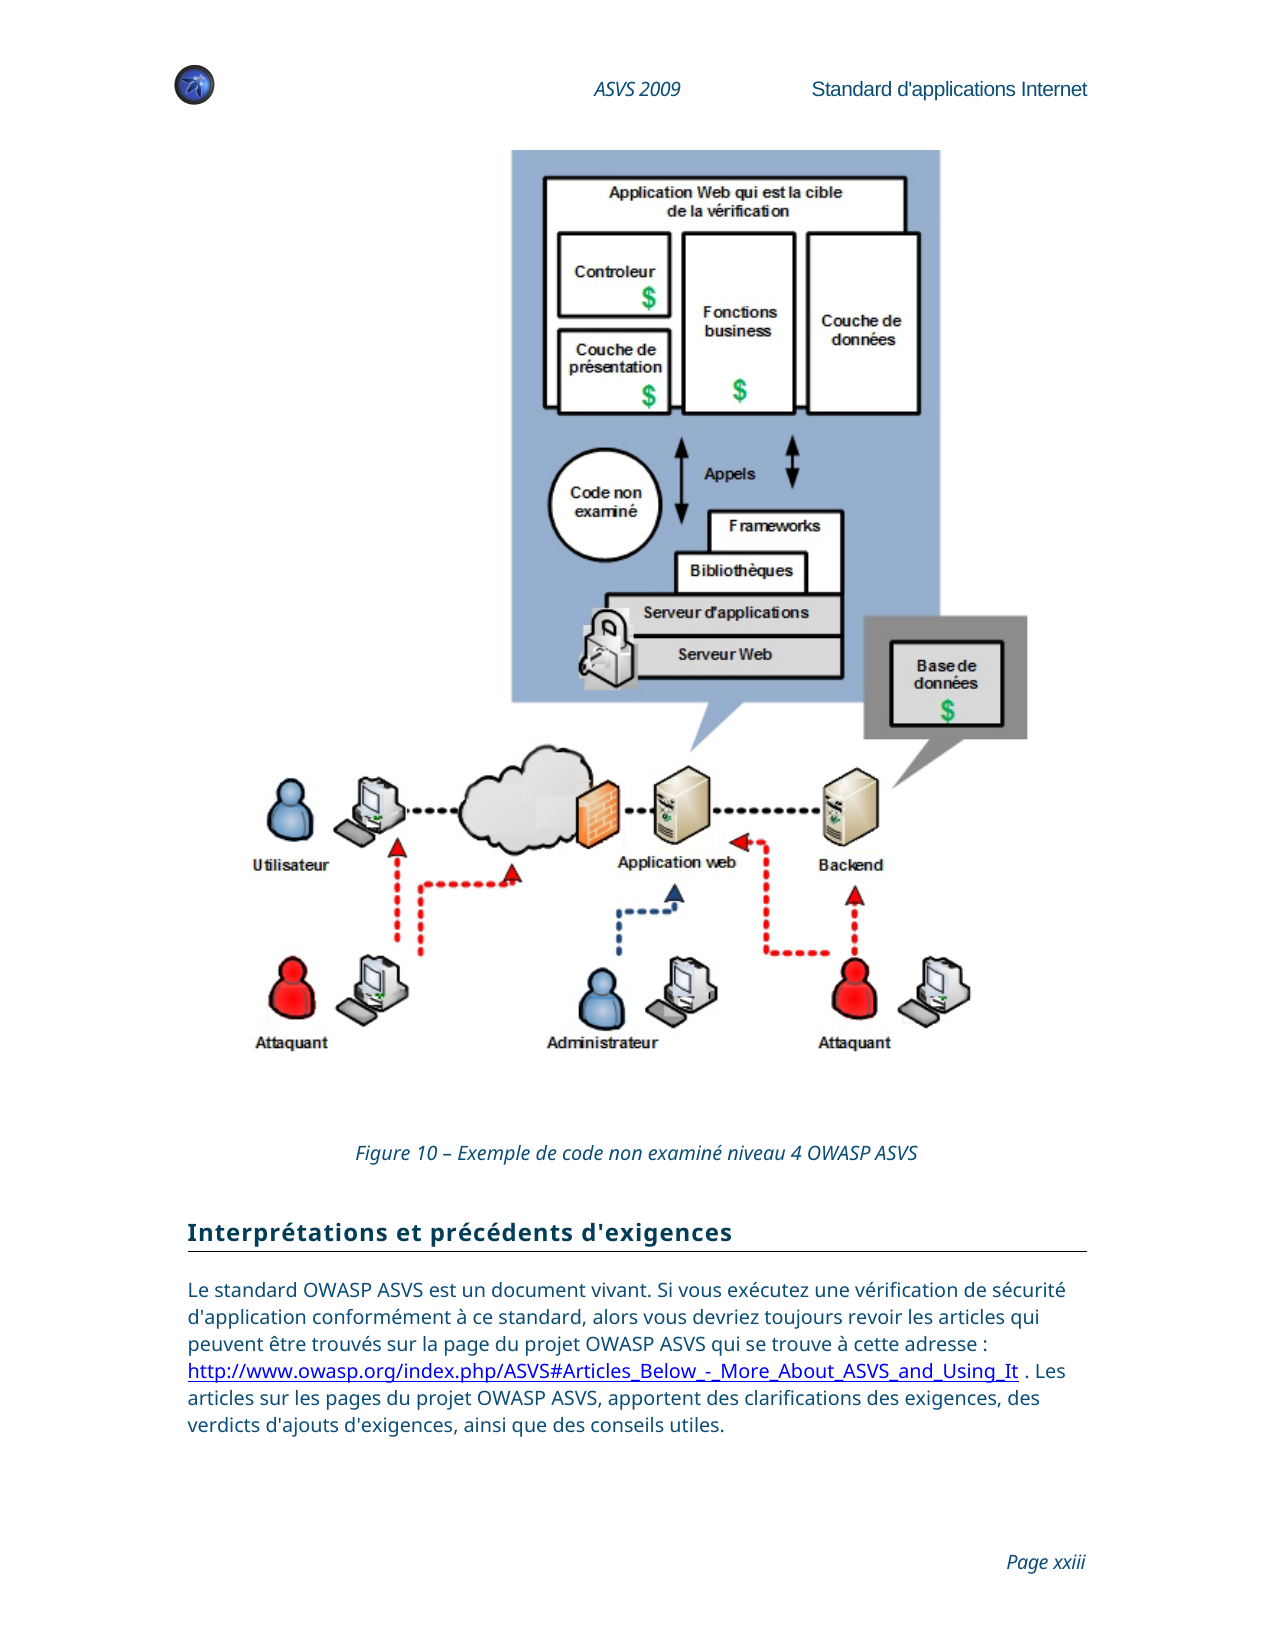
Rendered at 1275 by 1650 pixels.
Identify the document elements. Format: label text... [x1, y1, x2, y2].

text Le standard OWASP ASVS est un document vivant. Si vous exécutez une vérification de sécurité d'application conformément à ce standard, alors vous devriez toujours revoir les articles qui peuvent être trouvés sur la page du projet OWASP ASVS qui se trouve à cette adresse : http://www.owasp.org/index.php/ASVS#Articles_Below_-_More_About_ASVS_and_Using_It . Les articles sur les pages du projet OWASP ASVS, apportent des clarifications des exigences, des verdicts d'ajouts d'exigences, ainsi que des conseils utiles. [187, 1277, 1087, 1438]
picture [247, 150, 1028, 1060]
picture [173, 64, 216, 106]
text Figure 10 – Exemple de code non examiné niveau 4 OWASP ASVS [187, 1139, 1087, 1166]
subtitle Interprétations et précédents d'exigences [187, 1216, 1087, 1252]
